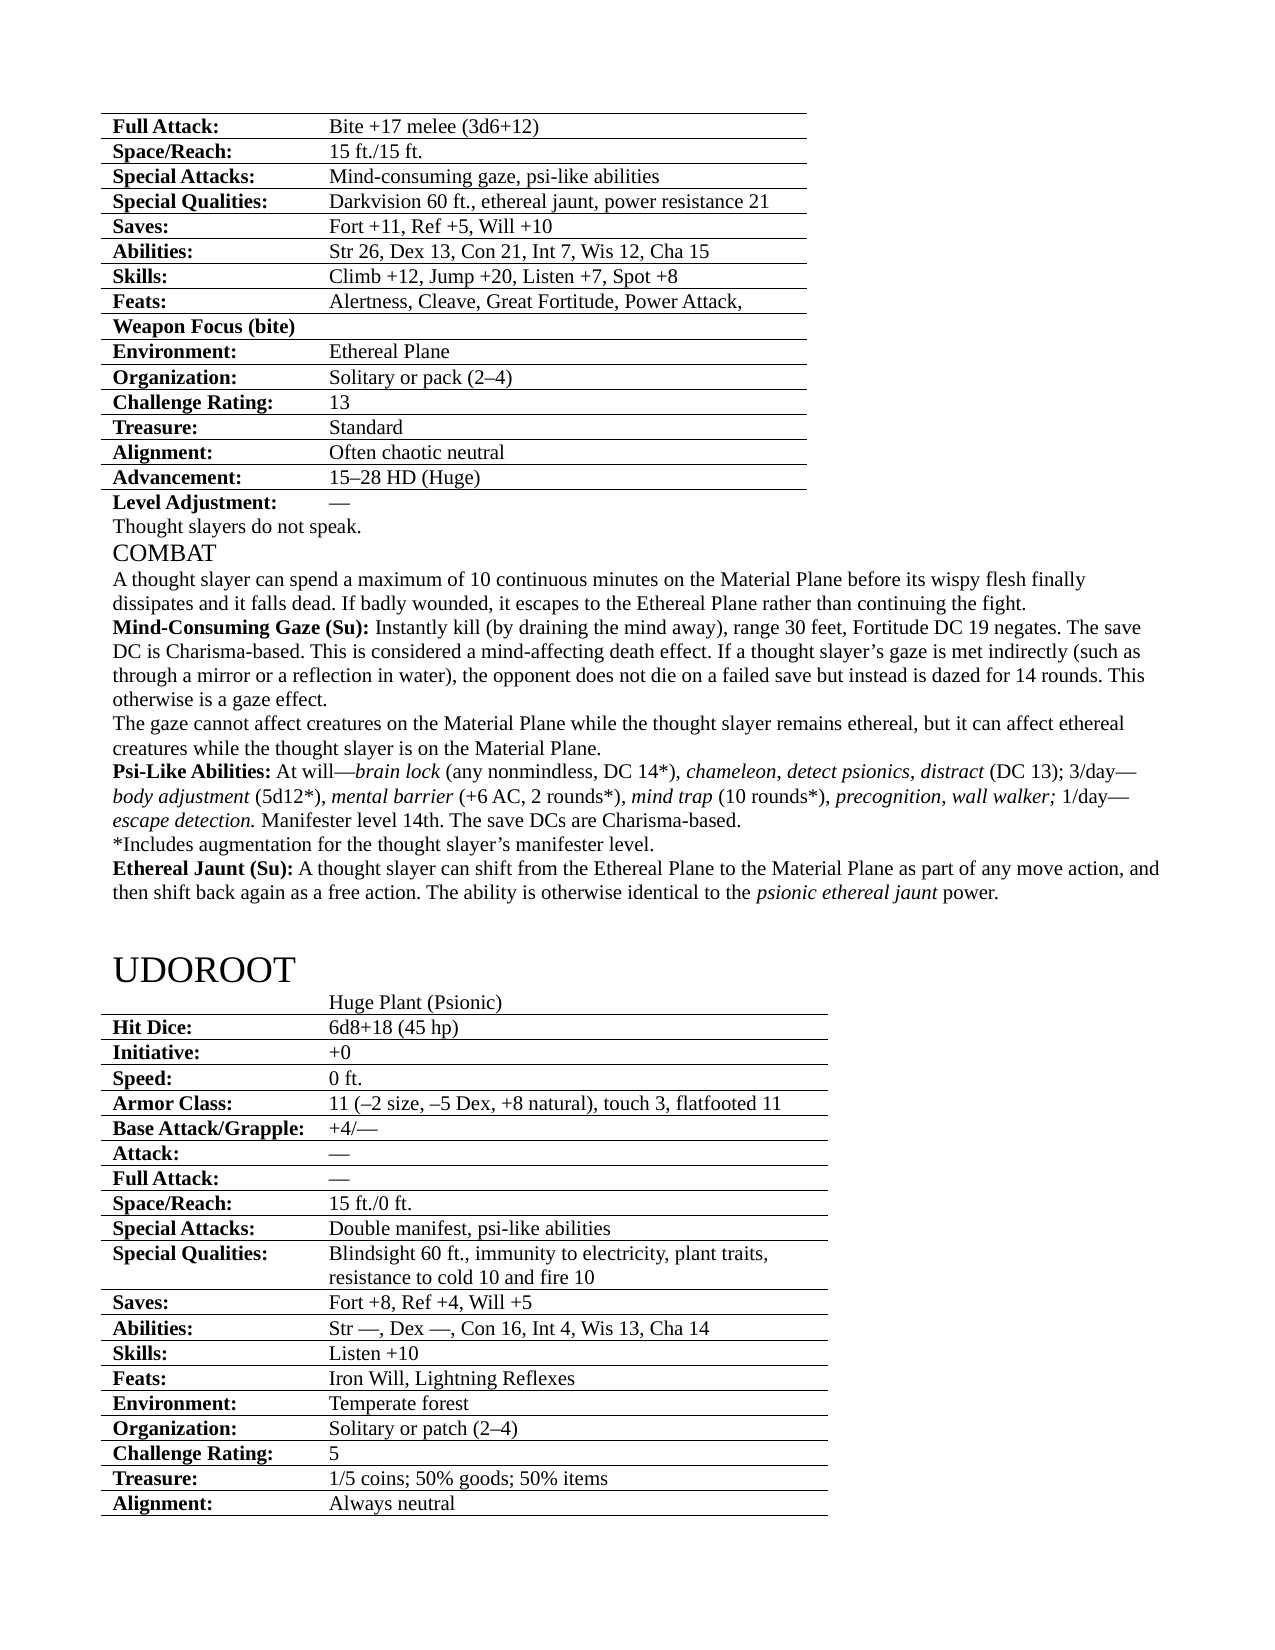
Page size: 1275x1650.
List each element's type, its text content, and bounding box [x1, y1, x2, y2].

table_cell Feats: [101, 289, 318, 313]
table_cell Double manifest, psi-like abilities [318, 1216, 827, 1240]
table_cell +0 [318, 1040, 827, 1064]
table_cell Space/Reach: [101, 1191, 317, 1215]
table_cell Special Qualities: [101, 189, 318, 213]
table_cell Attack: [101, 1141, 317, 1165]
table_cell — [318, 490, 807, 514]
table_cell Alertness, Cleave, Great Fortitude, Power Attack, [318, 289, 807, 313]
subtitle COMBAT [112, 538, 1162, 567]
table_cell Solitary or patch (2–4) [318, 1416, 827, 1440]
table_cell Often chaotic neutral [318, 440, 807, 464]
table_cell Always neutral [318, 1491, 827, 1515]
table_cell Feats: [101, 1366, 317, 1390]
text The gaze cannot affect creatures on the Material Plane while the thought slayer remains ethereal, but it can affect ethereal creatures while the thought slayer is on the Material Plane. [112, 711, 1162, 759]
table_cell Skills: [101, 1341, 317, 1364]
table_cell Abilities: [101, 1315, 317, 1339]
table_cell Climb +12, Jump +20, Listen +7, Spot +8 [318, 264, 807, 288]
text A thought slayer can spend a maximum of 10 continuous minutes on the Material Plane before its wispy flesh finally dissipates and it falls dead. If badly wounded, it escapes to the Ethereal Plane rather than continuing the fight. [112, 567, 1162, 615]
table_cell Blindsight 60 ft., immunity to electricity, plant traits, resistance to cold 10 and fire 10 [318, 1241, 827, 1289]
table_cell Treasure: [101, 415, 318, 439]
table_cell [318, 314, 807, 338]
table_cell 11 (–2 size, –5 Dex, +8 natural), touch 3, flatfooted 11 [318, 1091, 827, 1114]
table_cell Advancement: [101, 465, 318, 489]
table_cell Listen +10 [318, 1341, 827, 1364]
table_cell Full Attack: [101, 1166, 317, 1190]
table_cell 1/5 coins; 50% goods; 50% items [318, 1466, 827, 1490]
text Ethereal Jaunt (Su): A thought slayer can shift from the Ethereal Plane to the Material Plane as part of any move action, and then shift back again as a free action. The ability is otherwise identical to the psionic ethereal jaunt power. [112, 856, 1162, 904]
text Psi-Like Abilities: At will—brain lock (any nonmindless, DC 14*), chameleon, detect psionics, distract (DC 13); 3/day—body adjustment (5d12*), mental barrier (+6 AC, 2 rounds*), mind trap (10 rounds*), precognition, wall walker; 1/day—escape detection. Manifester level 14th. The save DCs are Charisma-based. [112, 759, 1162, 832]
table_cell Iron Will, Lightning Reflexes [318, 1366, 827, 1390]
table_cell Alignment: [101, 1491, 317, 1515]
table_cell 15 ft./0 ft. [318, 1191, 827, 1215]
table_cell Challenge Rating: [101, 1441, 317, 1465]
table_cell Environment: [101, 1391, 317, 1415]
table_cell Base Attack/Grapple: [101, 1116, 317, 1140]
table_cell 5 [318, 1441, 827, 1465]
table_cell Special Attacks: [101, 164, 318, 188]
table_cell Level Adjustment: [101, 490, 318, 514]
table_cell Space/Reach: [101, 139, 318, 163]
table_cell Standard [318, 415, 807, 439]
table_cell Fort +11, Ref +5, Will +10 [318, 214, 807, 238]
table_header Huge Plant (Psionic) [318, 990, 827, 1014]
table_cell Challenge Rating: [101, 390, 318, 414]
table_cell 15–28 HD (Huge) [318, 465, 807, 489]
table_cell Weapon Focus (bite) [101, 314, 318, 338]
table_cell Treasure: [101, 1466, 317, 1490]
table_header [101, 990, 317, 1014]
table_cell Darkvision 60 ft., ethereal jaunt, power resistance 21 [318, 189, 807, 213]
table_cell Initiative: [101, 1040, 317, 1064]
table_cell +4/— [318, 1116, 827, 1140]
table_cell Abilities: [101, 239, 318, 263]
table_cell Environment: [101, 340, 318, 363]
table_cell Str —, Dex —, Con 16, Int 4, Wis 13, Cha 14 [318, 1315, 827, 1339]
table_cell Special Attacks: [101, 1216, 317, 1240]
table_cell Alignment: [101, 440, 318, 464]
table_cell Organization: [101, 1416, 317, 1440]
table_cell Bite +17 melee (3d6+12) [318, 114, 807, 138]
table_cell 13 [318, 390, 807, 414]
text UDOROOT [112, 947, 1162, 990]
table_cell Speed: [101, 1065, 317, 1089]
table_cell Solitary or pack (2–4) [318, 365, 807, 389]
table_cell Organization: [101, 365, 318, 389]
table_cell Hit Dice: [101, 1015, 317, 1039]
table_cell Fort +8, Ref +4, Will +5 [318, 1290, 827, 1314]
table_cell Special Qualities: [101, 1241, 317, 1289]
text *Includes augmentation for the thought slayer’s manifester level. [112, 832, 1162, 856]
table_cell Ethereal Plane [318, 340, 807, 363]
table_cell Skills: [101, 264, 318, 288]
table_cell 0 ft. [318, 1065, 827, 1089]
table_cell Full Attack: [101, 114, 318, 138]
table_cell Mind-consuming gaze, psi-like abilities [318, 164, 807, 188]
table_cell Str 26, Dex 13, Con 21, Int 7, Wis 12, Cha 15 [318, 239, 807, 263]
table_cell — [318, 1141, 827, 1165]
table_cell Armor Class: [101, 1091, 317, 1114]
table_cell 6d8+18 (45 hp) [318, 1015, 827, 1039]
table_cell 15 ft./15 ft. [318, 139, 807, 163]
table_cell — [318, 1166, 827, 1190]
text Thought slayers do not speak. [112, 514, 1162, 538]
table_cell Saves: [101, 1290, 317, 1314]
table_cell Temperate forest [318, 1391, 827, 1415]
table_cell Saves: [101, 214, 318, 238]
text Mind-Consuming Gaze (Su): Instantly kill (by draining the mind away), range 30 feet, Fortitude DC 19 negates. The save DC is Charisma-based. This is considered a mind-affecting death effect. If a thought slayer’s gaze is met indirectly (such as through a mirror or a reflection in water), the opponent does not die on a failed save but instead is dazed for 14 rounds. This otherwise is a gaze effect. [112, 615, 1162, 711]
